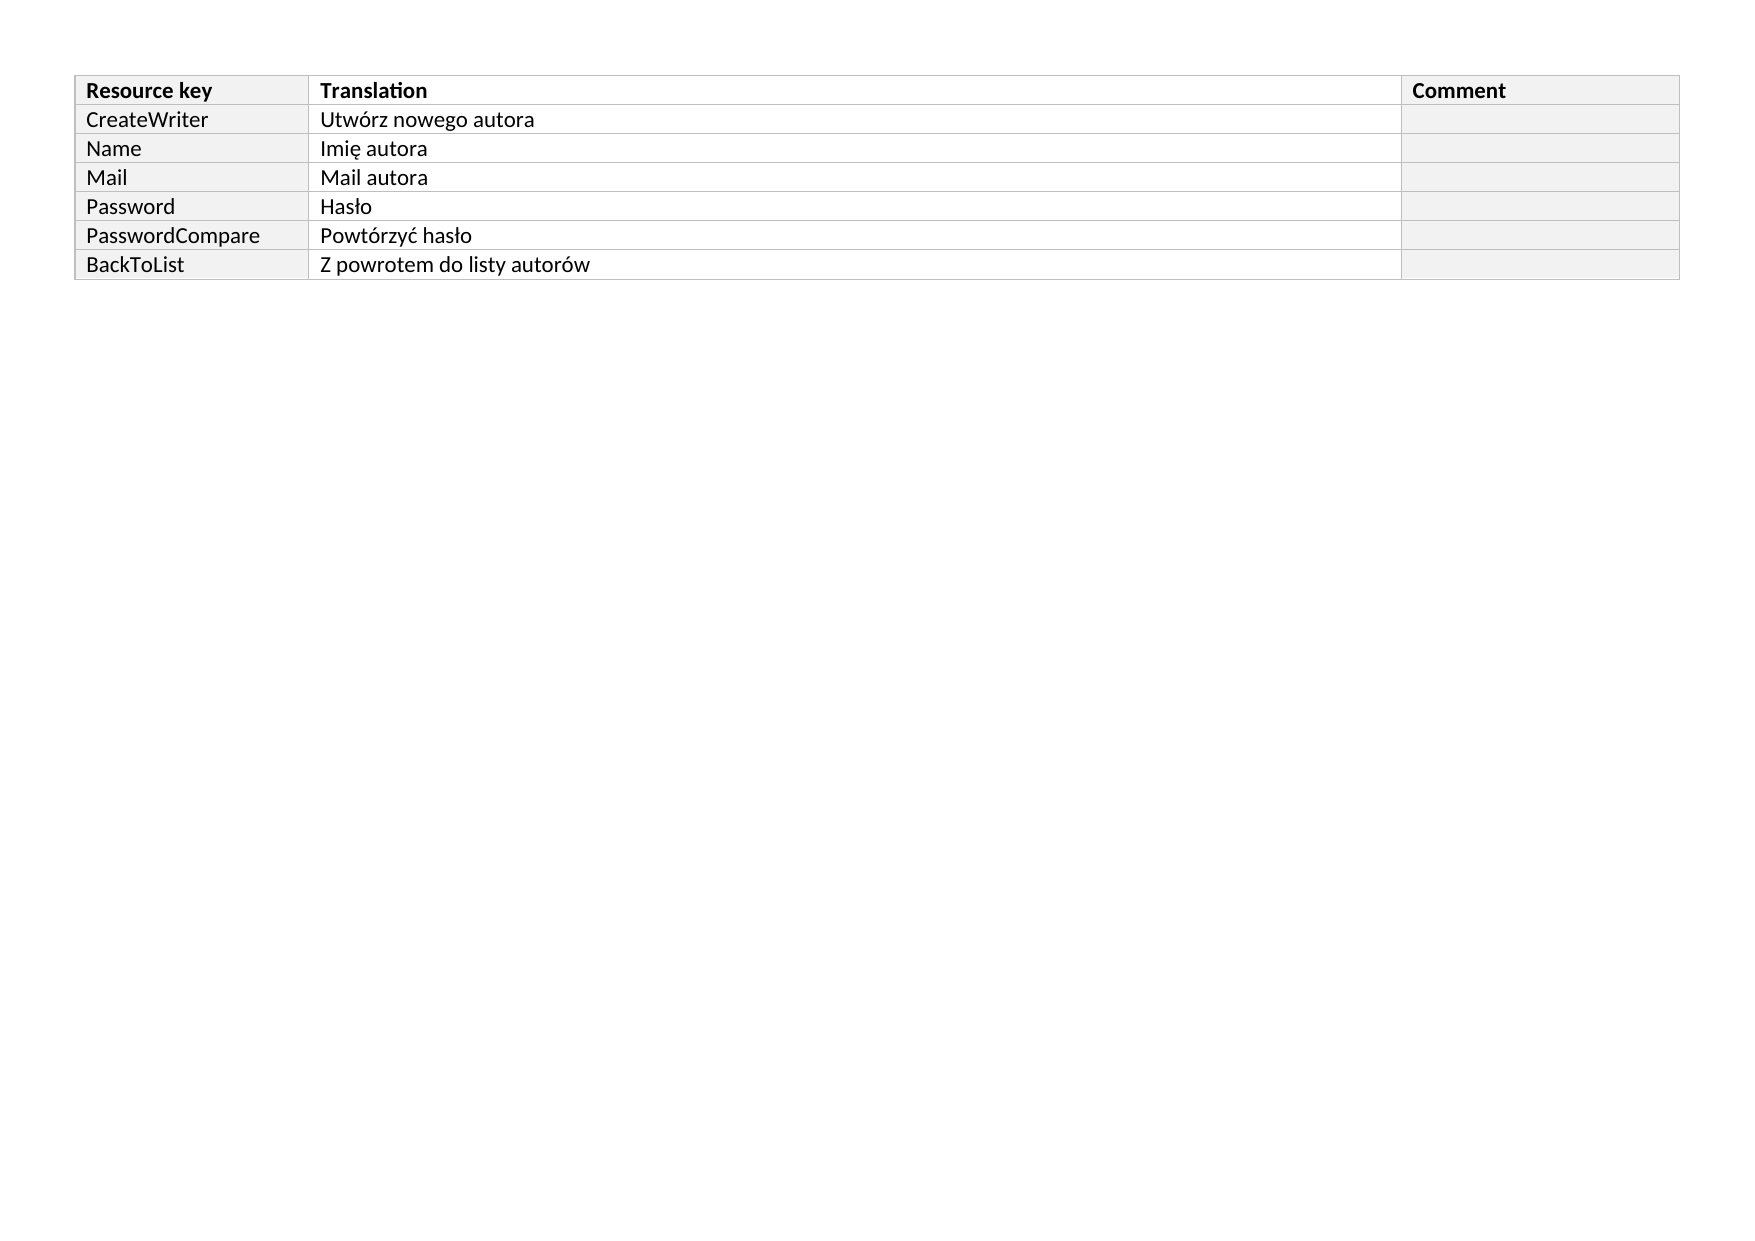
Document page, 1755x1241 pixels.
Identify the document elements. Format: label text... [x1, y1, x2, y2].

table_cell Name [76, 134, 308, 162]
table_cell Hasło [309, 192, 1401, 220]
table_cell [1402, 134, 1679, 162]
table_cell Mail autora [309, 163, 1401, 191]
table_header Translation [309, 76, 1401, 104]
table_cell [1402, 250, 1679, 278]
table_cell Password [76, 192, 308, 220]
table_cell [1402, 163, 1679, 191]
table_cell CreateWriter [76, 105, 308, 133]
table_cell PasswordCompare [76, 221, 308, 249]
table_cell Utwórz nowego autora [309, 105, 1401, 133]
table_cell [1402, 192, 1679, 220]
table_header Comment [1402, 76, 1679, 104]
table_cell Z powrotem do listy autorów [309, 250, 1401, 278]
table_cell BackToList [76, 250, 308, 278]
table_cell [1402, 105, 1679, 133]
table_cell Imię autora [309, 134, 1401, 162]
table_cell [1402, 221, 1679, 249]
table_cell Mail [76, 163, 308, 191]
table_header Resource key [76, 76, 308, 104]
table_cell Powtórzyć hasło [309, 221, 1401, 249]
